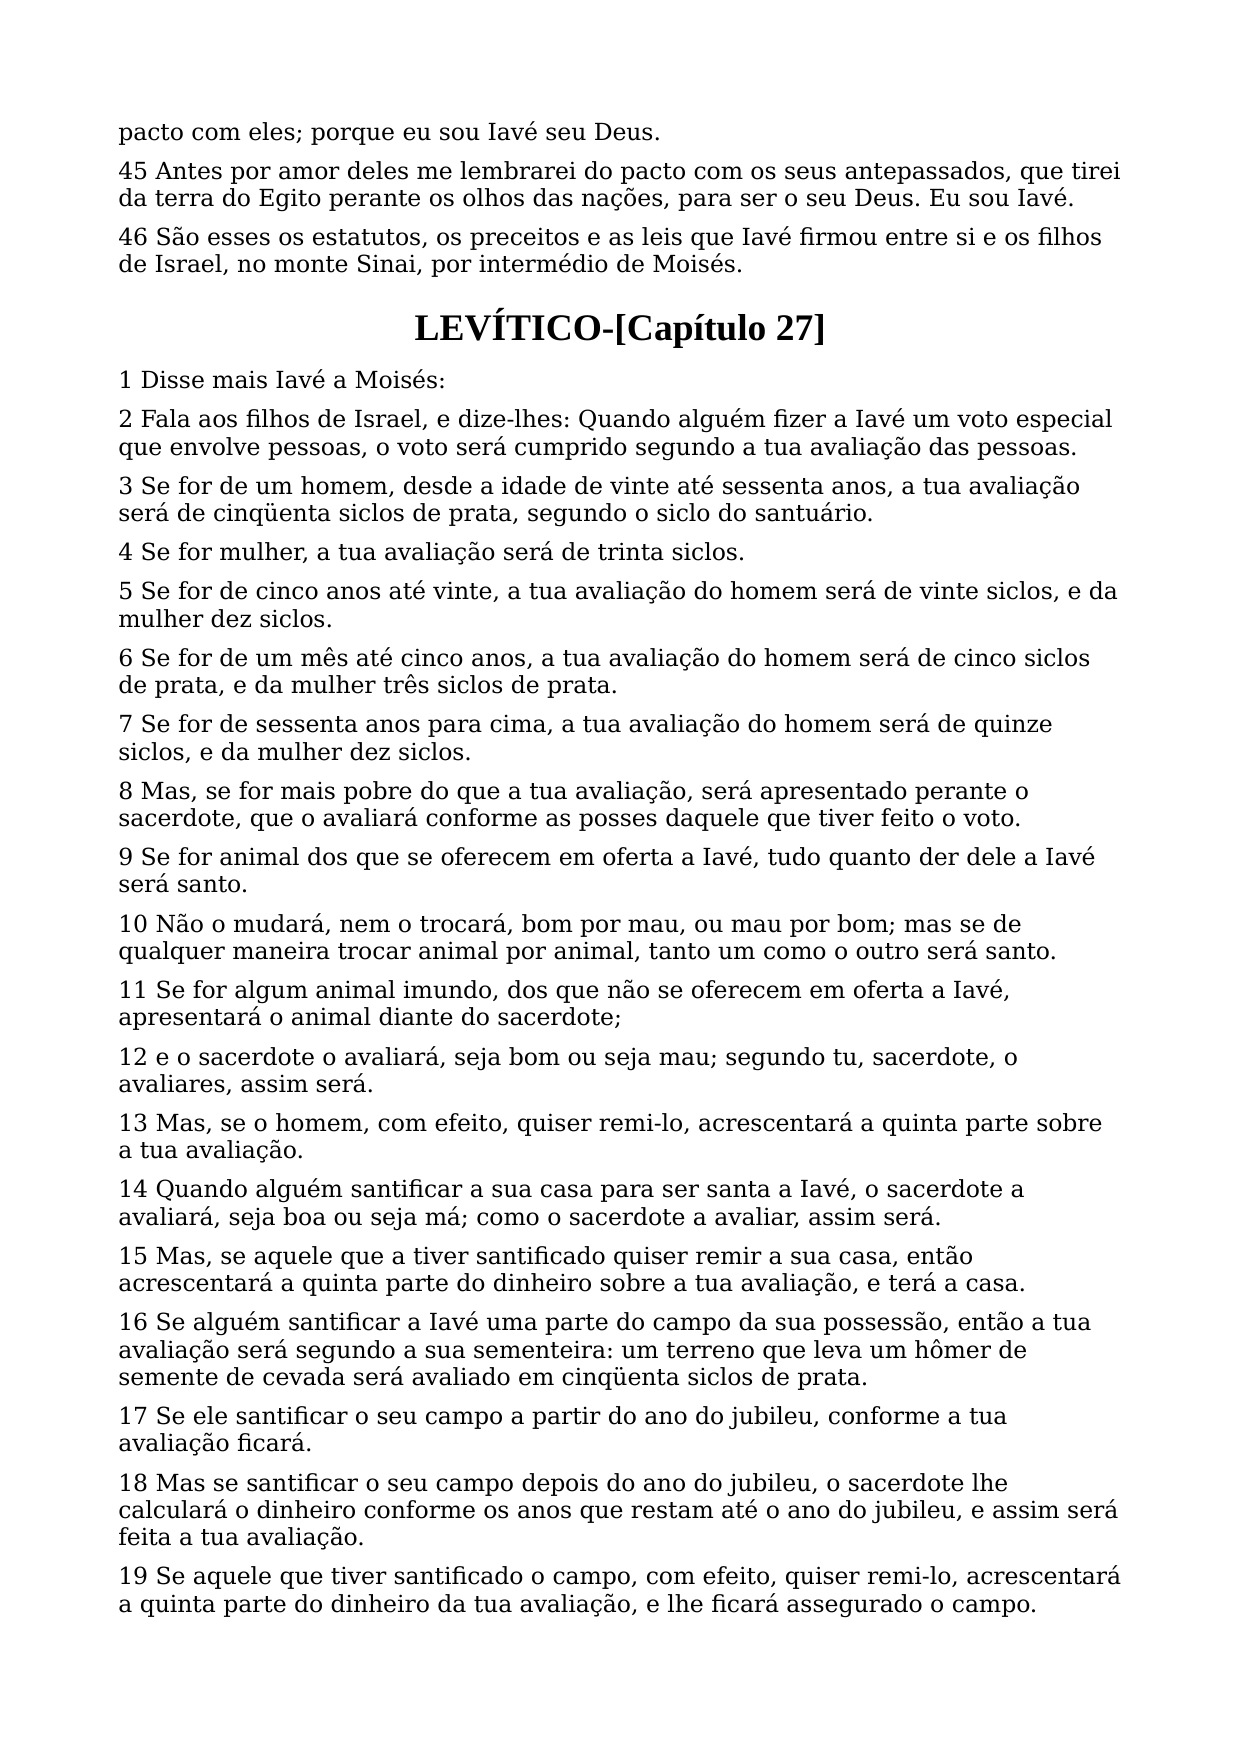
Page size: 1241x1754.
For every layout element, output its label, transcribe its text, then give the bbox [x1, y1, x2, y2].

text 9 Se for animal dos que se oferecem em oferta a Iavé, tudo quanto der dele a Iavé será santo. [118, 844, 1122, 898]
text 11 Se for algum animal imundo, dos que não se oferecem em oferta a Iavé, apresentará o animal diante do sacerdote; [118, 977, 1122, 1031]
text 18 Mas se santificar o seu campo depois do ano do jubileu, o sacerdote lhe calculará o dinheiro conforme os anos que restam até o ano do jubileu, e assim será feita a tua avaliação. [118, 1469, 1122, 1551]
text pacto com eles; porque eu sou Iavé seu Deus. [118, 118, 1122, 145]
text 5 Se for de cinco anos até vinte, a tua avaliação do homem será de vinte siclos, e da mulher dez siclos. [118, 578, 1122, 632]
subtitle LEVÍTICO-[Capítulo 27] [118, 305, 1122, 348]
text 4 Se for mulher, a tua avaliação será de trinta siclos. [118, 539, 1122, 566]
text 6 Se for de um mês até cinco anos, a tua avaliação do homem será de cinco siclos de prata, e da mulher três siclos de prata. [118, 644, 1122, 699]
text 19 Se aquele que tiver santificado o campo, com efeito, quiser remi-lo, acrescentará a quinta parte do dinheiro da tua avaliação, e lhe ficará assegurado o campo. [118, 1563, 1122, 1617]
text 45 Antes por amor deles me lembrarei do pacto com os seus antepassados, que tirei da terra do Egito perante os olhos das nações, para ser o seu Deus. Eu sou Iavé. [118, 157, 1122, 212]
text 15 Mas, se aquele que a tiver santificado quiser remir a sua casa, então acrescentará a quinta parte do dinheiro sobre a tua avaliação, e terá a casa. [118, 1242, 1122, 1297]
text 10 Não o mudará, nem o trocará, bom por mau, ou mau por bom; mas se de qualquer maneira trocar animal por animal, tanto um como o outro será santo. [118, 910, 1122, 965]
text 13 Mas, se o homem, com efeito, quiser remi-lo, acrescentará a quinta parte sobre a tua avaliação. [118, 1109, 1122, 1164]
text 7 Se for de sessenta anos para cima, a tua avaliação do homem será de quinze siclos, e da mulher dez siclos. [118, 711, 1122, 765]
text 16 Se alguém santificar a Iavé uma parte do campo da sua possessão, então a tua avaliação será segundo a sua sementeira: um terreno que leva um hômer de semente de cevada será avaliado em cinqüenta siclos de prata. [118, 1309, 1122, 1391]
text 12 e o sacerdote o avaliará, seja bom ou seja mau; segundo tu, sacerdote, o avaliares, assim será. [118, 1043, 1122, 1098]
text 8 Mas, se for mais pobre do que a tua avaliação, será apresentado perante o sacerdote, que o avaliará conforme as posses daquele que tiver feito o voto. [118, 777, 1122, 832]
text 2 Fala aos filhos de Israel, e dize-lhes: Quando alguém fizer a Iavé um voto especial que envolve pessoas, o voto será cumprido segundo a tua avaliação das pessoas. [118, 406, 1122, 460]
text 3 Se for de um homem, desde a idade de vinte até sessenta anos, a tua avaliação será de cinqüenta siclos de prata, segundo o siclo do santuário. [118, 472, 1122, 527]
text 14 Quando alguém santificar a sua casa para ser santa a Iavé, o sacerdote a avaliará, seja boa ou seja má; como o sacerdote a avaliar, assim será. [118, 1176, 1122, 1231]
text 46 São esses os estatutos, os preceitos e as leis que Iavé firmou entre si e os filhos de Israel, no monte Sinai, por intermédio de Moisés. [118, 224, 1122, 278]
text 1 Disse mais Iavé a Moisés: [118, 367, 1122, 394]
text 17 Se ele santificar o seu campo a partir do ano do jubileu, conforme a tua avaliação ficará. [118, 1403, 1122, 1457]
